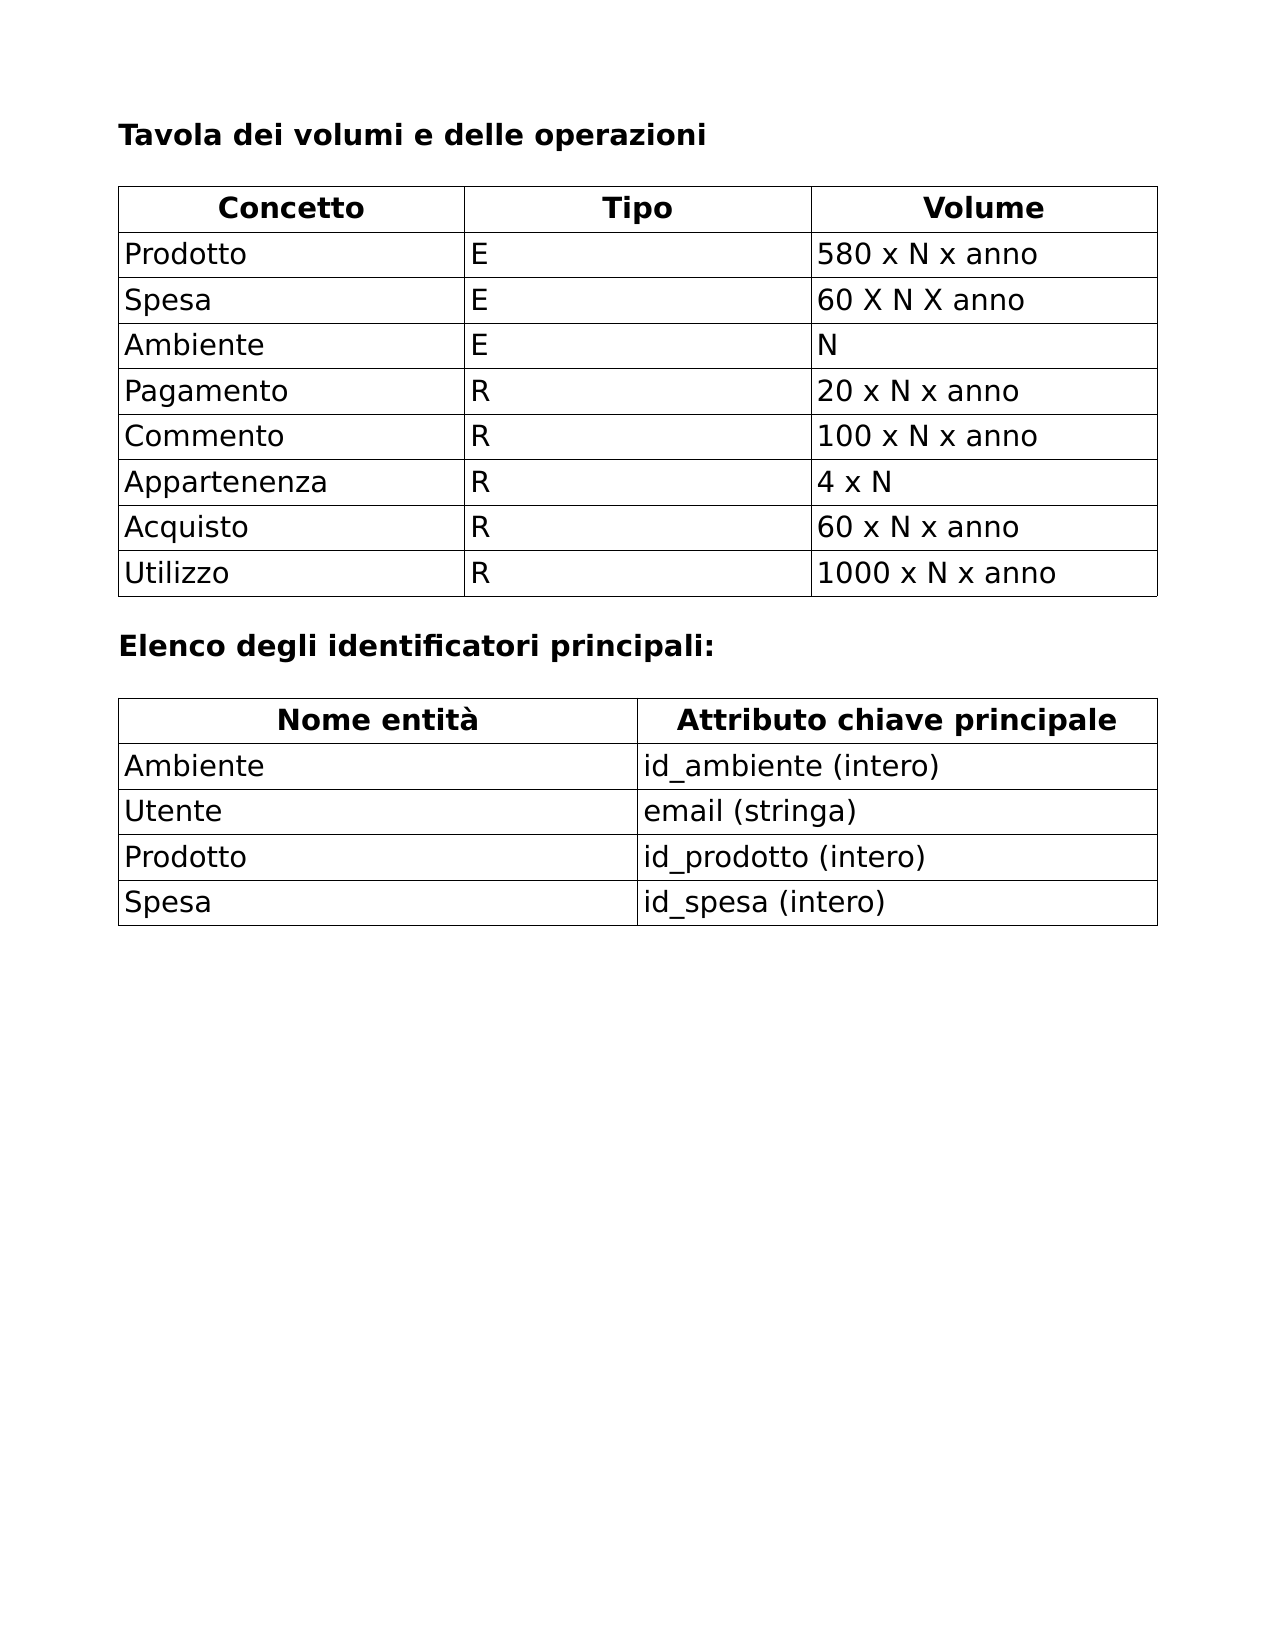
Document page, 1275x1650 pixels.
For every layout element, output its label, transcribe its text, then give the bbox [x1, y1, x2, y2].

table_cell id_spesa (intero) [638, 881, 1157, 925]
table_cell E [465, 278, 811, 323]
table_cell Ambiente [119, 324, 464, 368]
table_cell E [465, 324, 811, 368]
table_cell N [812, 324, 1157, 368]
table_header Nome entità [119, 699, 637, 743]
table_cell Prodotto [119, 233, 464, 277]
table_cell 20 x N x anno [812, 369, 1157, 414]
table_cell Utente [119, 790, 637, 834]
table_cell Ambiente [119, 744, 637, 789]
table_cell 60 X N X anno [812, 278, 1157, 323]
table_cell 60 x N x anno [812, 506, 1157, 550]
table_cell Prodotto [119, 835, 637, 880]
table_cell Spesa [119, 881, 637, 925]
table_cell email (stringa) [638, 790, 1157, 834]
table_cell Acquisto [119, 506, 464, 550]
table_header Concetto [119, 187, 464, 232]
table_header Attributo chiave principale [638, 699, 1157, 743]
table_cell Commento [119, 415, 464, 459]
table_cell R [465, 415, 811, 459]
table_cell Pagamento [119, 369, 464, 414]
table_cell R [465, 369, 811, 414]
table_cell R [465, 506, 811, 550]
text Tavola dei volumi e delle operazioni [118, 118, 1157, 152]
table_cell 4 x N [812, 460, 1157, 505]
table_cell 100 x N x anno [812, 415, 1157, 459]
table_header Volume [812, 187, 1157, 232]
table_cell Spesa [119, 278, 464, 323]
table_cell id_prodotto (intero) [638, 835, 1157, 880]
table_cell Utilizzo [119, 551, 464, 596]
table_cell R [465, 551, 811, 596]
table_cell id_ambiente (intero) [638, 744, 1157, 789]
table_cell Appartenenza [119, 460, 464, 505]
table_cell 580 x N x anno [812, 233, 1157, 277]
text Elenco degli identificatori principali: [118, 630, 1157, 664]
table_cell 1000 x N x anno [812, 551, 1157, 596]
table_cell R [465, 460, 811, 505]
table_header Tipo [465, 187, 811, 232]
table_cell E [465, 233, 811, 277]
